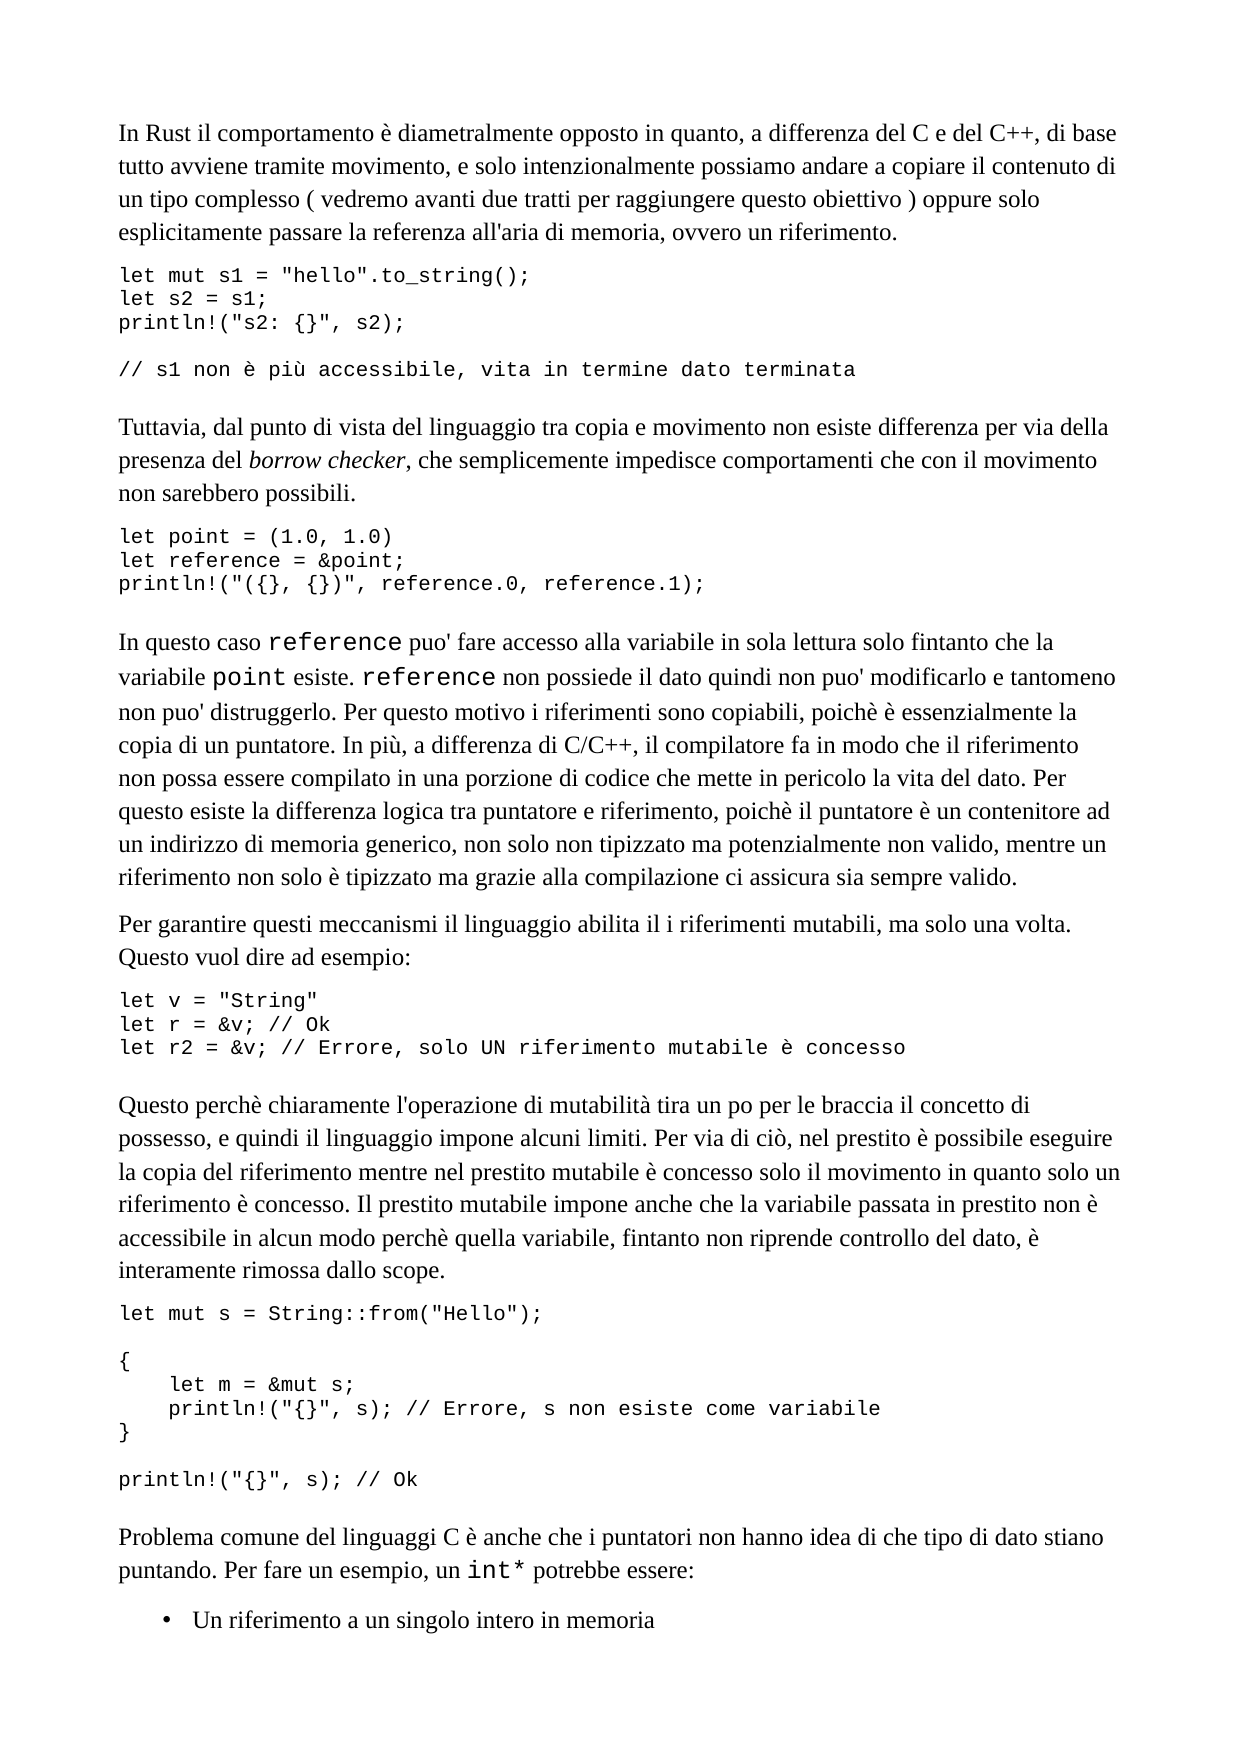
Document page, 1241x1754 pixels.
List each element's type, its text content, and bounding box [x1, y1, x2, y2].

text let v = "String" [118, 990, 1122, 1014]
text println!("({}, {})", reference.0, reference.1); [118, 573, 1122, 597]
text Questo perchè chiaramente l'operazione di mutabilità tira un po per le braccia il concetto di possesso, e quindi il linguaggio impone alcuni limiti. Per via di ciò, nel prestito è possibile eseguire la copia del riferimento mentre nel prestito mutabile è concesso solo il movimento in quanto solo un riferimento è concesso. Il prestito mutabile impone anche che la variabile passata in prestito non è accessibile in alcun modo perchè quella variabile, fintanto non riprende controllo del dato, è interamente rimossa dallo scope. [118, 1091, 1122, 1284]
text let r2 = &v; // Errore, solo UN riferimento mutabile è concesso [118, 1037, 1122, 1061]
text Problema comune del linguaggi C è anche che i puntatori non hanno idea di che tipo di dato stiano puntando. Per fare un esempio, un int* potrebbe essere: [118, 1522, 1122, 1586]
text let mut s1 = "hello".to_string(); [118, 265, 1122, 288]
text let reference = &point; [118, 550, 1122, 573]
text Per garantire questi meccanismi il linguaggio abilita il i riferimenti mutabili, ma solo una volta. Questo vuol dire ad esempio: [118, 909, 1122, 971]
text println!("s2: {}", s2); [118, 312, 1122, 336]
text println!("{}", s); // Errore, s non esiste come variabile [118, 1398, 1122, 1421]
text // s1 non è più accessibile, vita in termine dato terminata [118, 359, 1122, 383]
text println!("{}", s); // Ok [118, 1469, 1122, 1492]
text In Rust il comportamento è diametralmente opposto in quanto, a differenza del C e del C++, di base tutto avviene tramite movimento, e solo intenzionalmente possiamo andare a copiare il contenuto di un tipo complesso ( vedremo avanti due tratti per raggiungere questo obiettivo ) oppure solo esplicitamente passare la referenza all'aria di memoria, ovvero un riferimento. [118, 118, 1122, 246]
text In questo caso reference puo' fare accesso alla variabile in sola lettura solo fintanto che la variabile point esiste. reference non possiede il dato quindi non puo' modificarlo e tantomeno non puo' distruggerlo. Per questo motivo i riferimenti sono copiabili, poichè è essenzialmente la copia di un puntatore. In più, a differenza di C/C++, il compilatore fa in modo che il riferimento non possa essere compilato in una porzione di codice che mette in pericolo la vita del dato. Per questo esiste la differenza logica tra puntatore e riferimento, poichè il puntatore è un contenitore ad un indirizzo di memoria generico, non solo non tipizzato ma potenzialmente non valido, mentre un riferimento non solo è tipizzato ma grazie alla compilazione ci assicura sia sempre valido. [118, 627, 1122, 891]
text let r = &v; // Ok [118, 1014, 1122, 1037]
text let point = (1.0, 1.0) [118, 526, 1122, 550]
text let s2 = s1; [118, 288, 1122, 312]
text Tuttavia, dal punto di vista del linguaggio tra copia e movimento non esiste differenza per via della presenza del borrow checker, che semplicemente impedisce comportamenti che con il movimento non sarebbero possibili. [118, 412, 1122, 507]
text let mut s = String::from("Hello"); [118, 1303, 1122, 1327]
list Un riferimento a un singolo intero in memoria [162, 1605, 1122, 1634]
text } [118, 1421, 1122, 1445]
text { [118, 1351, 1122, 1374]
text let m = &mut s; [118, 1374, 1122, 1398]
